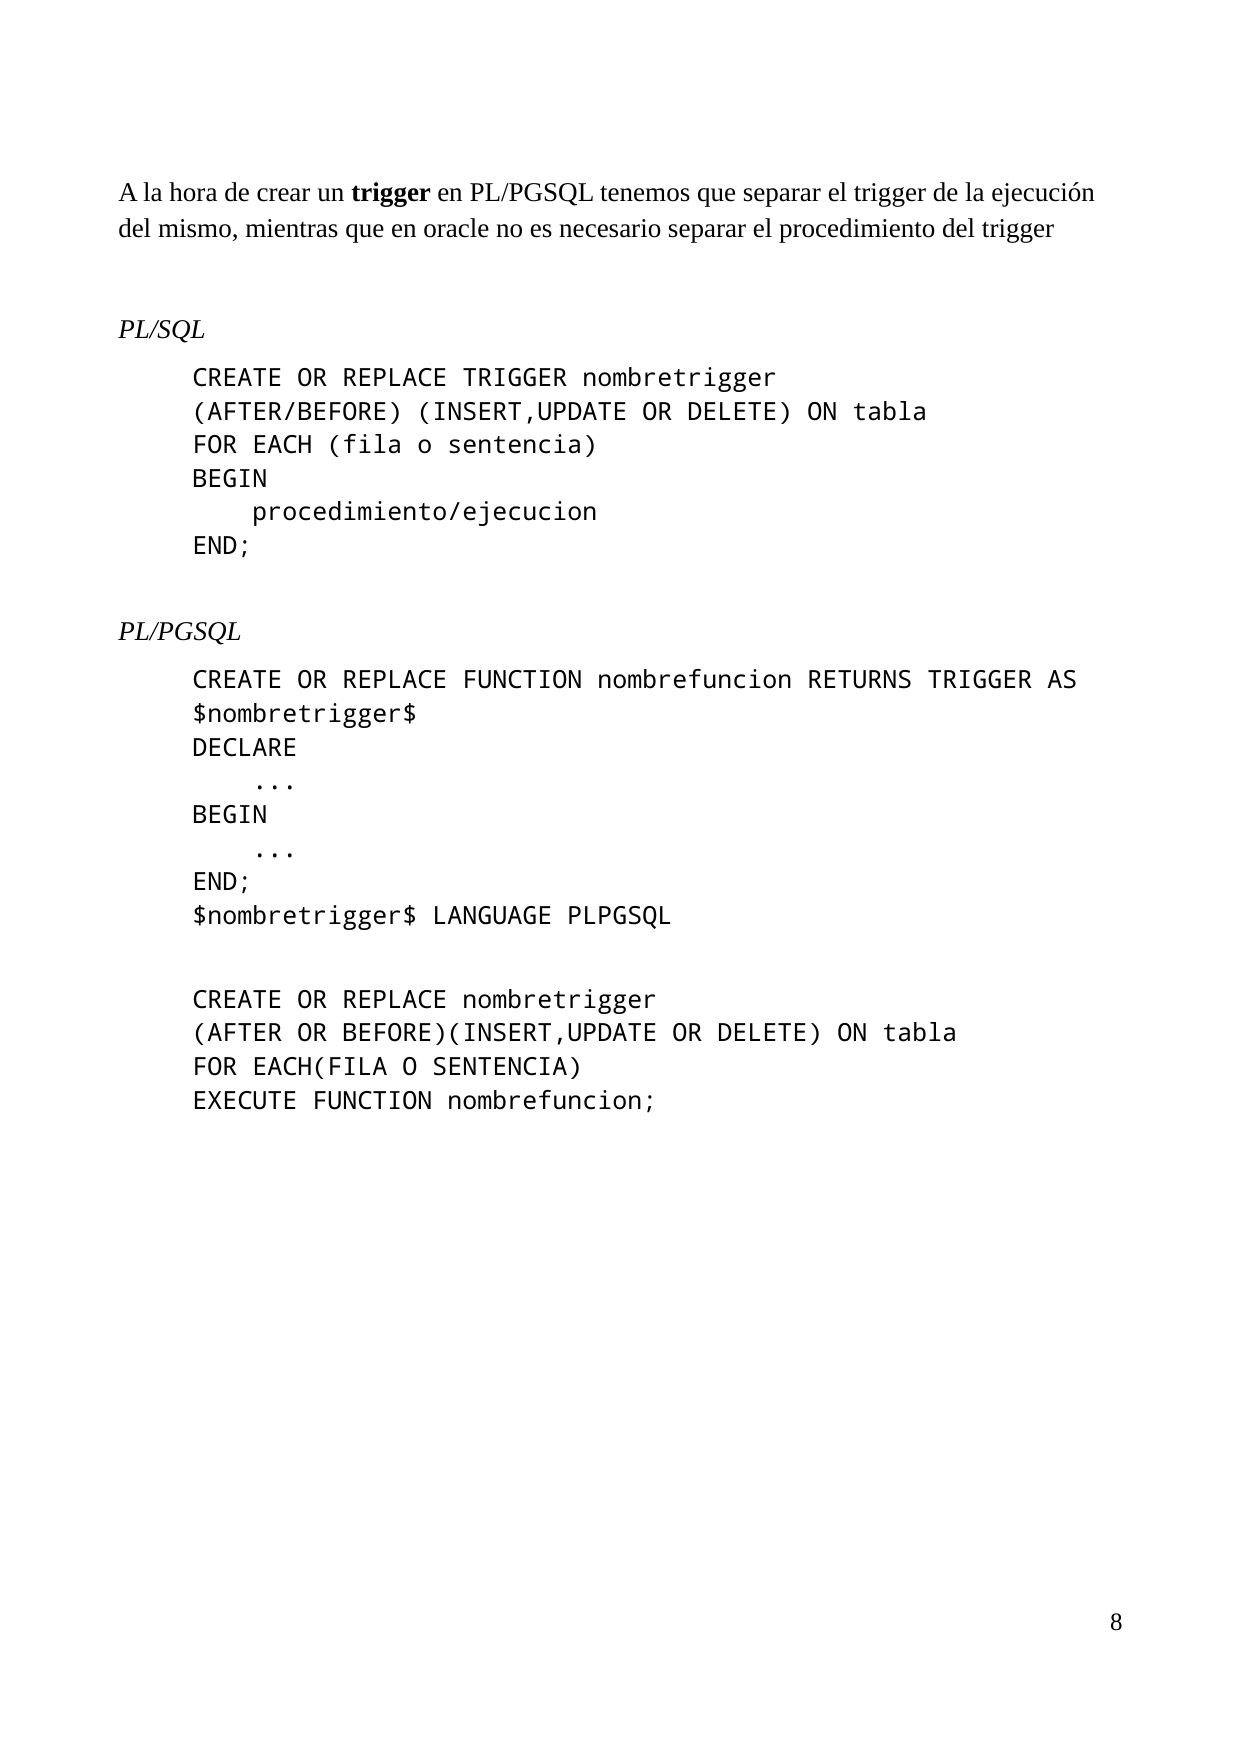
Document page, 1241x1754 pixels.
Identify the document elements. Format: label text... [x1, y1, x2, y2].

text CREATE OR REPLACE nombretrigger [192, 985, 1122, 1014]
text DECLARE [192, 733, 1122, 762]
text (AFTER OR BEFORE)(INSERT,UPDATE OR DELETE) ON tabla [192, 1019, 1122, 1048]
text $nombretrigger$ LANGUAGE PLPGSQL [192, 901, 1122, 930]
text ... [192, 766, 1122, 796]
text procedimiento/ejecucion [192, 498, 1122, 527]
text END; [192, 867, 1122, 897]
text CREATE OR REPLACE FUNCTION nombrefuncion RETURNS TRIGGER AS $nombretrigger$ [192, 666, 1122, 728]
text EXECUTE FUNCTION nombrefuncion; [192, 1086, 1122, 1115]
text BEGIN [192, 800, 1122, 829]
text A la hora de crear un trigger en PL/PGSQL tenemos que separar el trigger de la ejecución del mismo, mientras que en oracle no es necesario separar el procedimiento del trigger [118, 176, 1122, 243]
text BEGIN [192, 464, 1122, 493]
text PL/PGSQL [118, 615, 1122, 646]
text END; [192, 531, 1122, 561]
text ... [192, 834, 1122, 863]
text FOR EACH (fila o sentencia) [192, 430, 1122, 459]
text CREATE OR REPLACE TRIGGER nombretrigger [192, 363, 1122, 392]
text FOR EACH(FILA O SENTENCIA) [192, 1052, 1122, 1082]
text (AFTER/BEFORE) (INSERT,UPDATE OR DELETE) ON tabla [192, 397, 1122, 426]
text PL/SQL [118, 313, 1122, 344]
